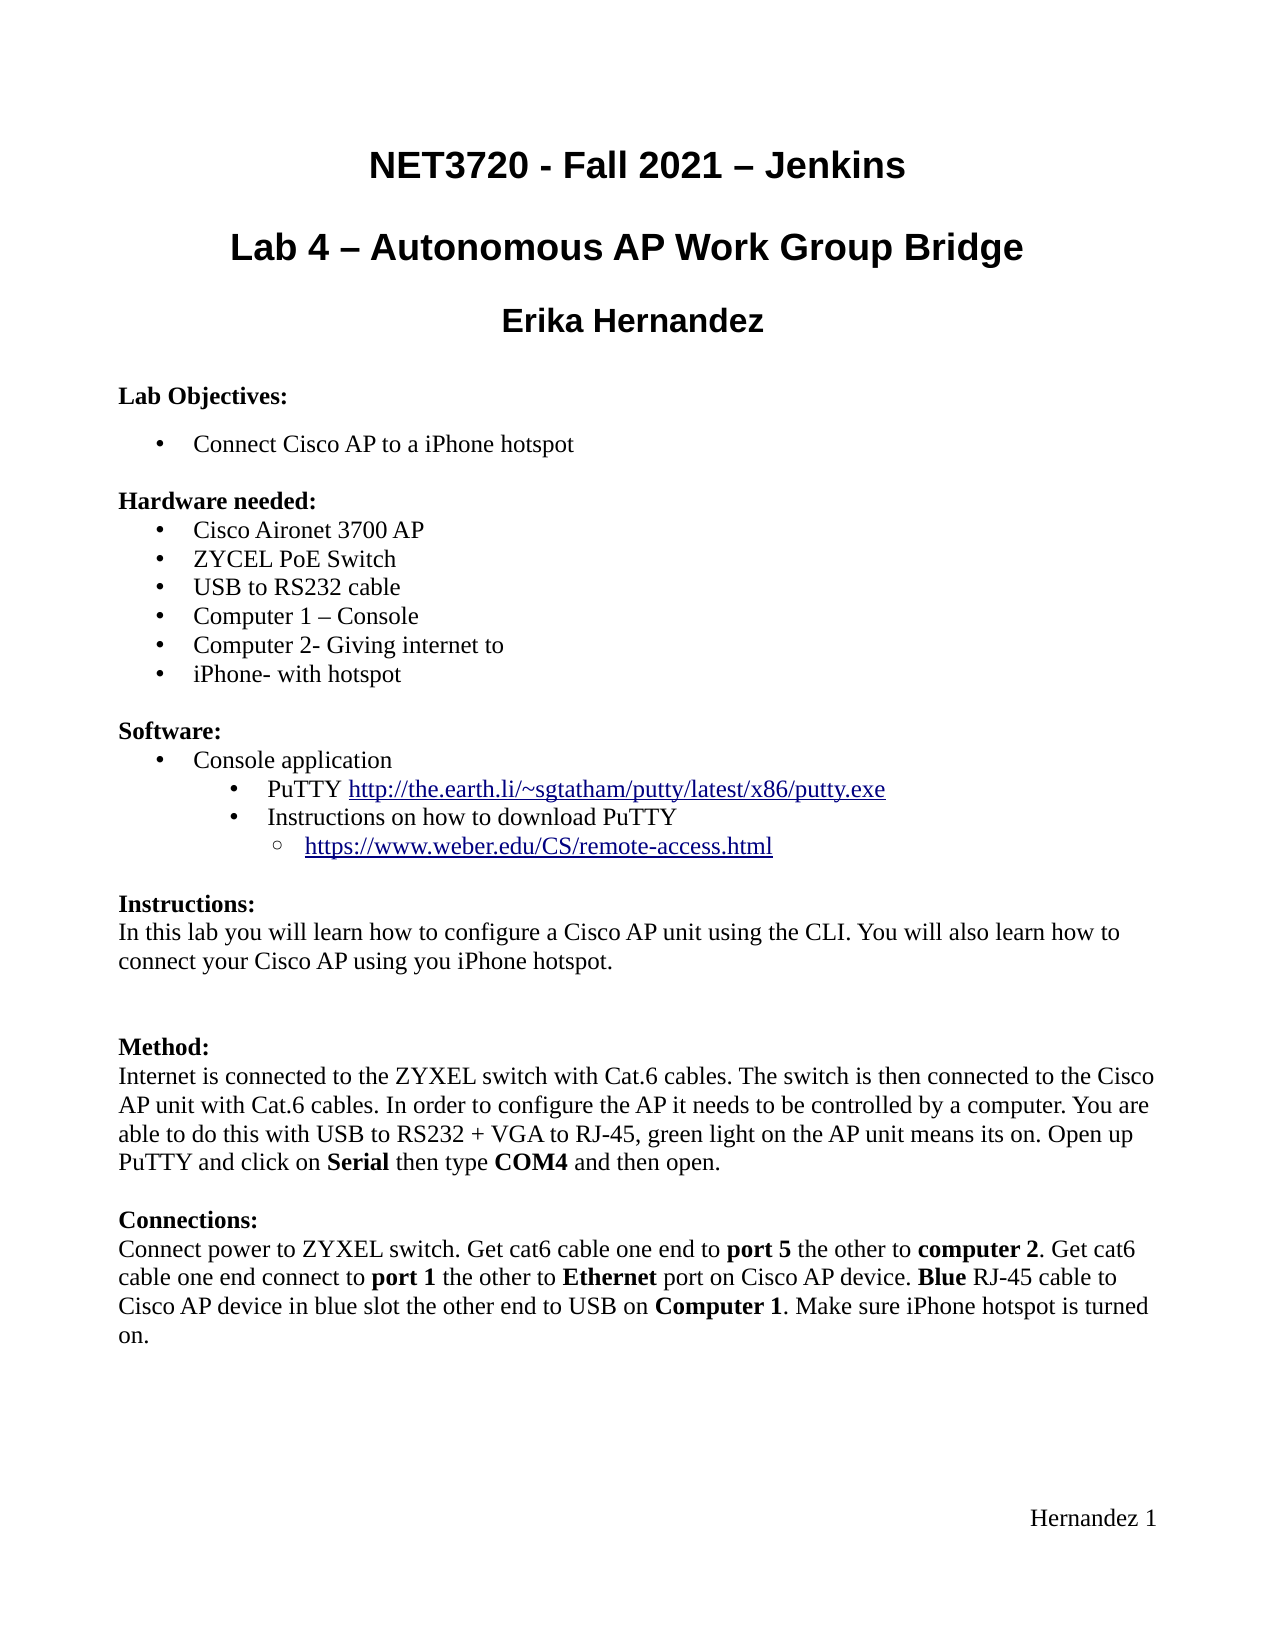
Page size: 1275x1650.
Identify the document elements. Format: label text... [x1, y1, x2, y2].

subtitle Erika Hernandez [118, 301, 1157, 340]
list ZYCEL PoE Switch [156, 544, 1157, 572]
text Connect power to ZYXEL switch. Get cat6 cable one end to port 5 the other to computer 2. Get cat6 cable one end connect to port 1 the other to Ethernet port on Cisco AP device. Blue RJ-45 cable to Cisco AP device in blue slot the other end to USB on Computer 1. Make sure iPhone hotspot is turned on. [118, 1234, 1157, 1349]
text Lab Objectives: [118, 381, 1157, 410]
text Software: [118, 716, 1157, 745]
list Cisco Aironet 3700 AP [156, 515, 1157, 544]
list Console application [156, 745, 1157, 774]
text Hardware needed: [118, 486, 1157, 515]
text In this lab you will learn how to configure a Cisco AP unit using the CLI. You will also learn how to connect your Cisco AP using you iPhone hotspot. [118, 917, 1157, 975]
subtitle Lab 4 – Autonomous AP Work Group Bridge [118, 224, 1157, 268]
text Instructions: [118, 889, 1157, 917]
subtitle NET3720 - Fall 2021 – Jenkins [118, 143, 1157, 187]
list Computer 1 – Console [156, 601, 1157, 630]
list Instructions on how to download PuTTY [229, 802, 1157, 831]
list iPhone- with hotspot [156, 659, 1157, 687]
list USB to RS232 cable [156, 572, 1157, 601]
list Connect Cisco AP to a iPhone hotspot [156, 429, 1157, 457]
list Computer 2- Giving internet to [156, 630, 1157, 659]
text Internet is connected to the ZYXEL switch with Cat.6 cables. The switch is then connected to the Cisco AP unit with Cat.6 cables. In order to configure the AP it needs to be controlled by a computer. You are able to do this with USB to RS232 + VGA to RJ-45, green light on the AP unit means its on. Open up PuTTY and click on Serial then type COM4 and then open. [118, 1061, 1157, 1176]
list PuTTY http://the.earth.li/~sgtatham/putty/latest/x86/putty.exe [229, 774, 1157, 802]
list https://www.weber.edu/CS/remote-access.html [267, 831, 1157, 860]
text Connections: [118, 1205, 1157, 1234]
text Method: [118, 1032, 1157, 1061]
